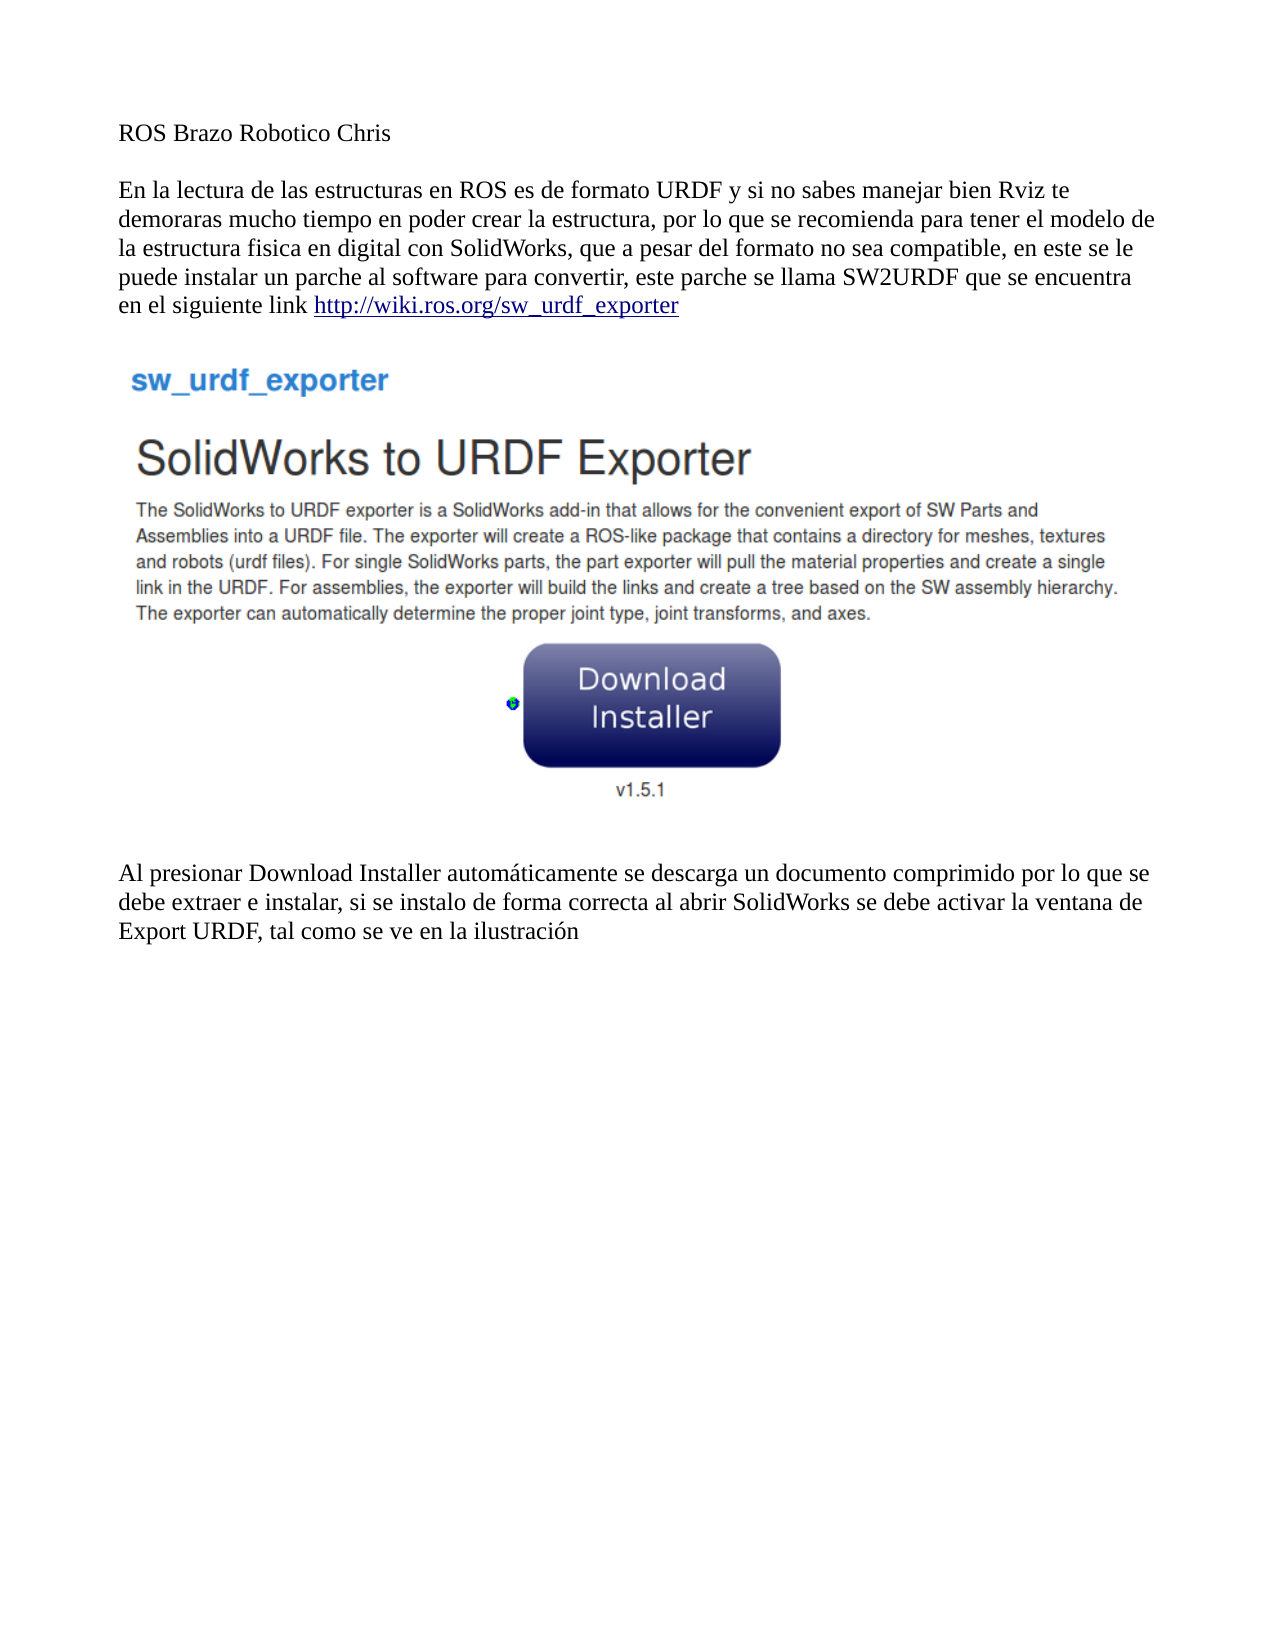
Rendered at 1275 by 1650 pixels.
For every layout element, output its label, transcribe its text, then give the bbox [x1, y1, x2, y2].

text En la lectura de las estructuras en ROS es de formato URDF y si no sabes manejar bien Rviz te demoraras mucho tiempo en poder crear la estructura, por lo que se recomienda para tener el modelo de la estructura fisica en digital con SolidWorks, que a pesar del formato no sea compatible, en este se le puede instalar un parche al software para convertir, este parche se llama SW2URDF que se encuentra en el siguiente link http://wiki.ros.org/sw_urdf_exporter [118, 176, 1157, 319]
text Al presionar Download Installer automáticamente se descarga un documento comprimido por lo que se debe extraer e instalar, si se instalo de forma correcta al abrir SolidWorks se debe activar la ventana de Export URDF, tal como se ve en la ilustración [118, 858, 1157, 944]
text ROS Brazo Robotico Chris [118, 118, 1157, 147]
